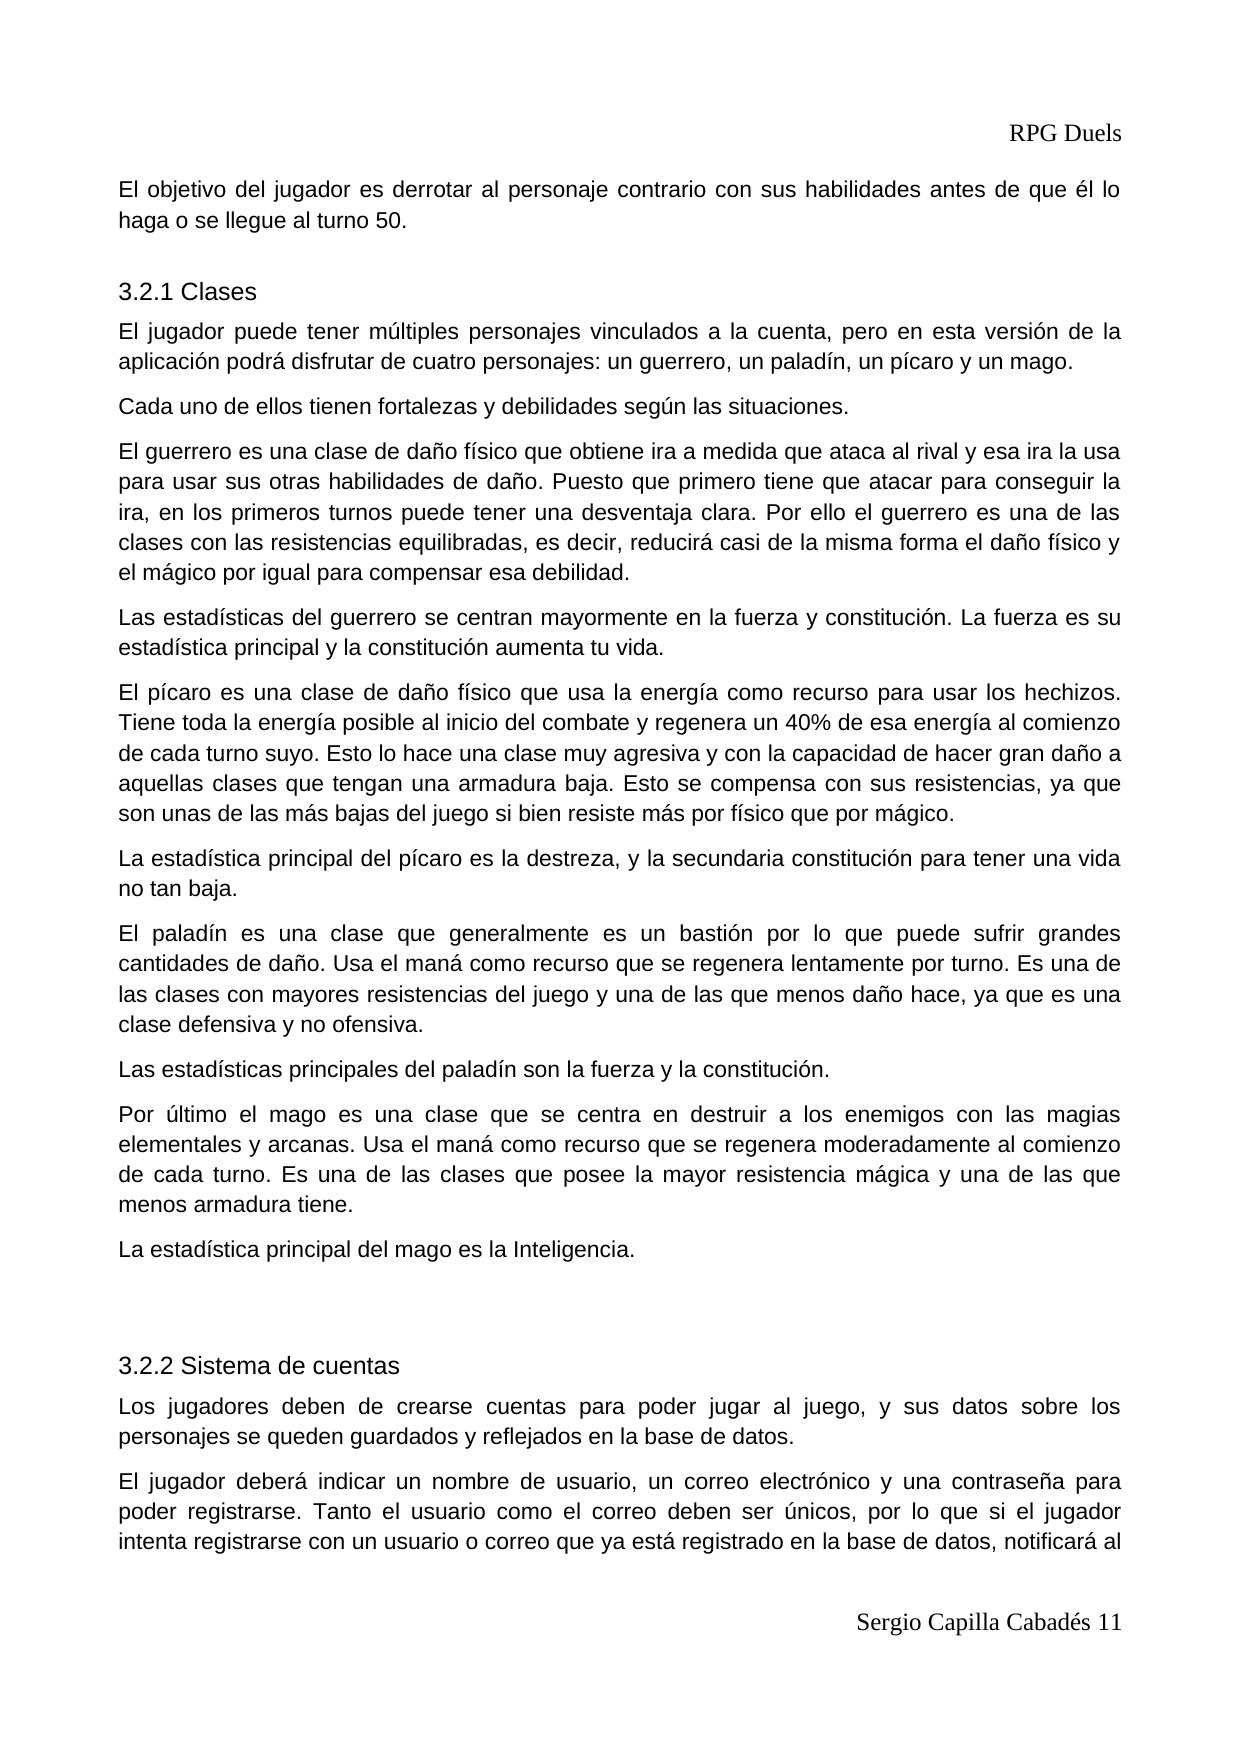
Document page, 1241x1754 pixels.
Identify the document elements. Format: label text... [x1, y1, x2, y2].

text 3.2.1 Clases [118, 277, 1122, 305]
text Por último el mago es una clase que se centra en destruir a los enemigos con las magias elementales y arcanas. Usa el maná como recurso que se regenera moderadamente al comienzo de cada turno. Es una de las clases que posee la mayor resistencia mágica y una de las que menos armadura tiene. [118, 1101, 1122, 1218]
text La estadística principal del mago es la Inteligencia. [118, 1236, 1122, 1263]
text 3.2.2 Sistema de cuentas [118, 1351, 1122, 1380]
text El pícaro es una clase de daño físico que usa la energía como recurso para usar los hechizos. Tiene toda la energía posible al inicio del combate y regenera un 40% de esa energía al comienzo de cada turno suyo. Esto lo hace una clase muy agresiva y con la capacidad de hacer gran daño a aquellas clases que tengan una armadura baja. Esto se compensa con sus resistencias, ya que son unas de las más bajas del juego si bien resiste más por físico que por mágico. [118, 679, 1122, 826]
text El paladín es una clase que generalmente es un bastión por lo que puede sufrir grandes cantidades de daño. Usa el maná como recurso que se regenera lentamente por turno. Es una de las clases con mayores resistencias del juego y una de las que menos daño hace, ya que es una clase defensiva y no ofensiva. [118, 920, 1122, 1037]
text Las estadísticas del guerrero se centran mayormente en la fuerza y constitución. La fuerza es su estadística principal y la constitución aumenta tu vida. [118, 604, 1122, 660]
text El jugador puede tener múltiples personajes vinculados a la cuenta, pero en esta versión de la aplicación podrá disfrutar de cuatro personajes: un guerrero, un paladín, un pícaro y un mago. [118, 318, 1122, 374]
text El guerrero es una clase de daño físico que obtiene ira a medida que ataca al rival y esa ira la usa para usar sus otras habilidades de daño. Puesto que primero tiene que atacar para conseguir la ira, en los primeros turnos puede tener una desventaja clara. Por ello el guerrero es una de las clases con las resistencias equilibradas, es decir, reducirá casi de la misma forma el daño físico y el mágico por igual para compensar esa debilidad. [118, 438, 1122, 585]
text La estadística principal del pícaro es la destreza, y la secundaria constitución para tener una vida no tan baja. [118, 845, 1122, 901]
text Cada uno de ellos tienen fortalezas y debilidades según las situaciones. [118, 393, 1122, 419]
text El objetivo del jugador es derrotar al personaje contrario con sus habilidades antes de que él lo haga o se llegue al turno 50. [118, 176, 1122, 233]
text El jugador deberá indicar un nombre de usuario, un correo electrónico y una contraseña para poder registrarse. Tanto el usuario como el correo deben ser únicos, por lo que si el jugador intenta registrarse con un usuario o correo que ya está registrado en la base de datos, notificará al [118, 1468, 1122, 1554]
text Las estadísticas principales del paladín son la fuerza y la constitución. [118, 1056, 1122, 1082]
text Los jugadores deben de crearse cuentas para poder jugar al juego, y sus datos sobre los personajes se queden guardados y reflejados en la base de datos. [118, 1393, 1122, 1449]
